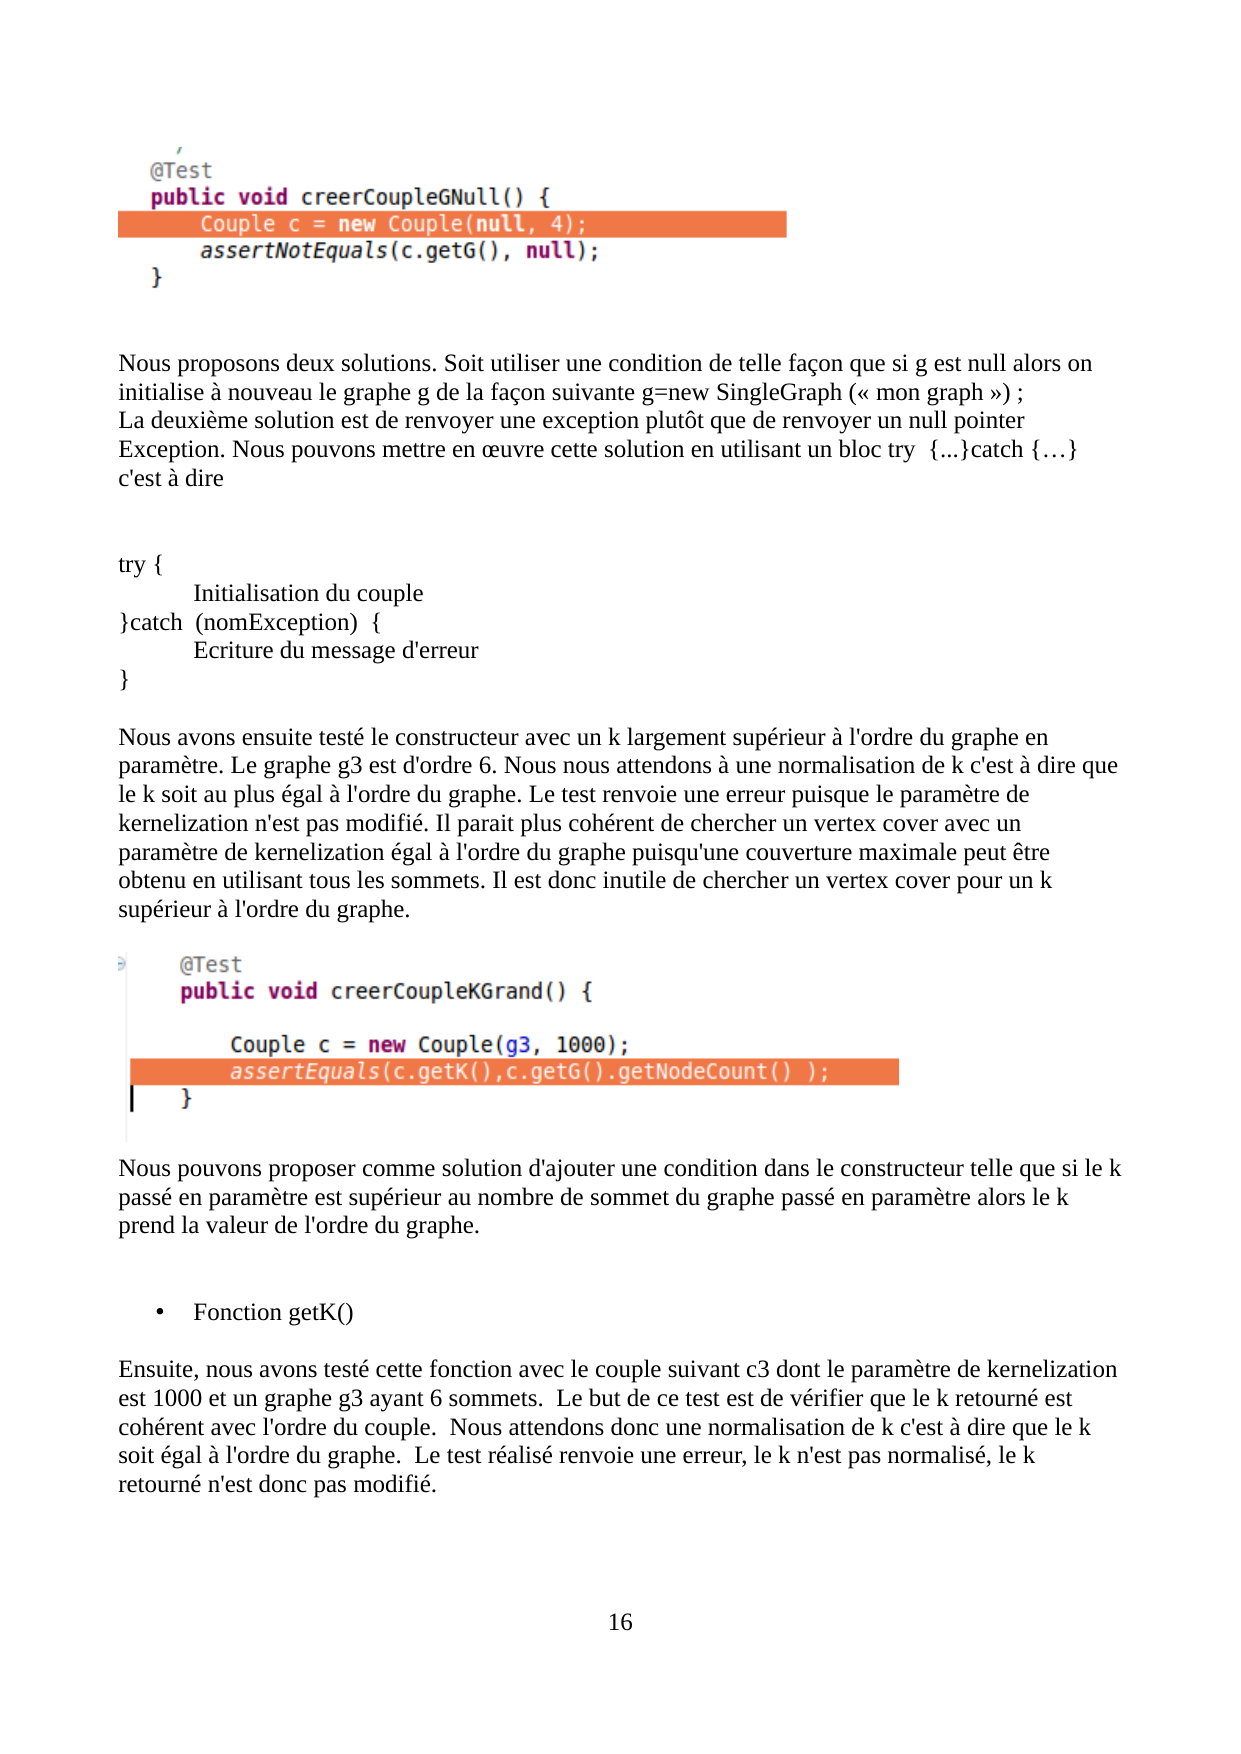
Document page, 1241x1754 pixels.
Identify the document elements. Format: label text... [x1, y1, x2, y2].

picture [118, 147, 787, 310]
text } [118, 664, 1122, 693]
text Nous proposons deux solutions. Soit utiliser une condition de telle façon que si g est null alors on initialise à nouveau le graphe g de la façon suivante g=new SingleGraph (« mon graph ») ; [118, 348, 1122, 406]
text }catch (nomException) { [118, 607, 1122, 636]
text Initialisation du couple [118, 578, 1122, 607]
text Nous avons ensuite testé le constructeur avec un k largement supérieur à l'ordre du graphe en paramètre. Le graphe g3 est d'ordre 6. Nous nous attendons à une normalisation de k c'est à dire que le k soit au plus égal à l'ordre du graphe. Le test renvoie une erreur puisque le paramètre de kernelization n'est pas modifié. Il parait plus cohérent de chercher un vertex cover avec un paramètre de kernelization égal à l'ordre du graphe puisqu'une couverture maximale peut être obtenu en utilisant tous les sommets. Il est donc inutile de chercher un vertex cover pour un k supérieur à l'ordre du graphe. [118, 722, 1122, 923]
text Ensuite, nous avons testé cette fonction avec le couple suivant c3 dont le paramètre de kernelization est 1000 et un graphe g3 ayant 6 sommets. Le but de ce test est de vérifier que le k retourné est cohérent avec l'ordre du couple. Nous attendons donc une normalisation de k c'est à dire que le k soit égal à l'ordre du graphe. Le test réalisé renvoie une erreur, le k n'est pas normalisé, le k retourné n'est donc pas modifié. [118, 1354, 1122, 1498]
text La deuxième solution est de renvoyer une exception plutôt que de renvoyer un null pointer Exception. Nous pouvons mettre en œuvre cette solution en utilisant un bloc try {...}catch {…} c'est à dire [118, 406, 1122, 492]
text Nous pouvons proposer comme solution d'ajouter une condition dans le constructeur telle que si le k passé en paramètre est supérieur au nombre de sommet du graphe passé en paramètre alors le k prend la valeur de l'ordre du graphe. [118, 1153, 1122, 1239]
list Fonction getK() [156, 1297, 1122, 1326]
text Ecriture du message d'erreur [118, 636, 1122, 664]
text try { [118, 549, 1122, 578]
picture [118, 952, 900, 1142]
